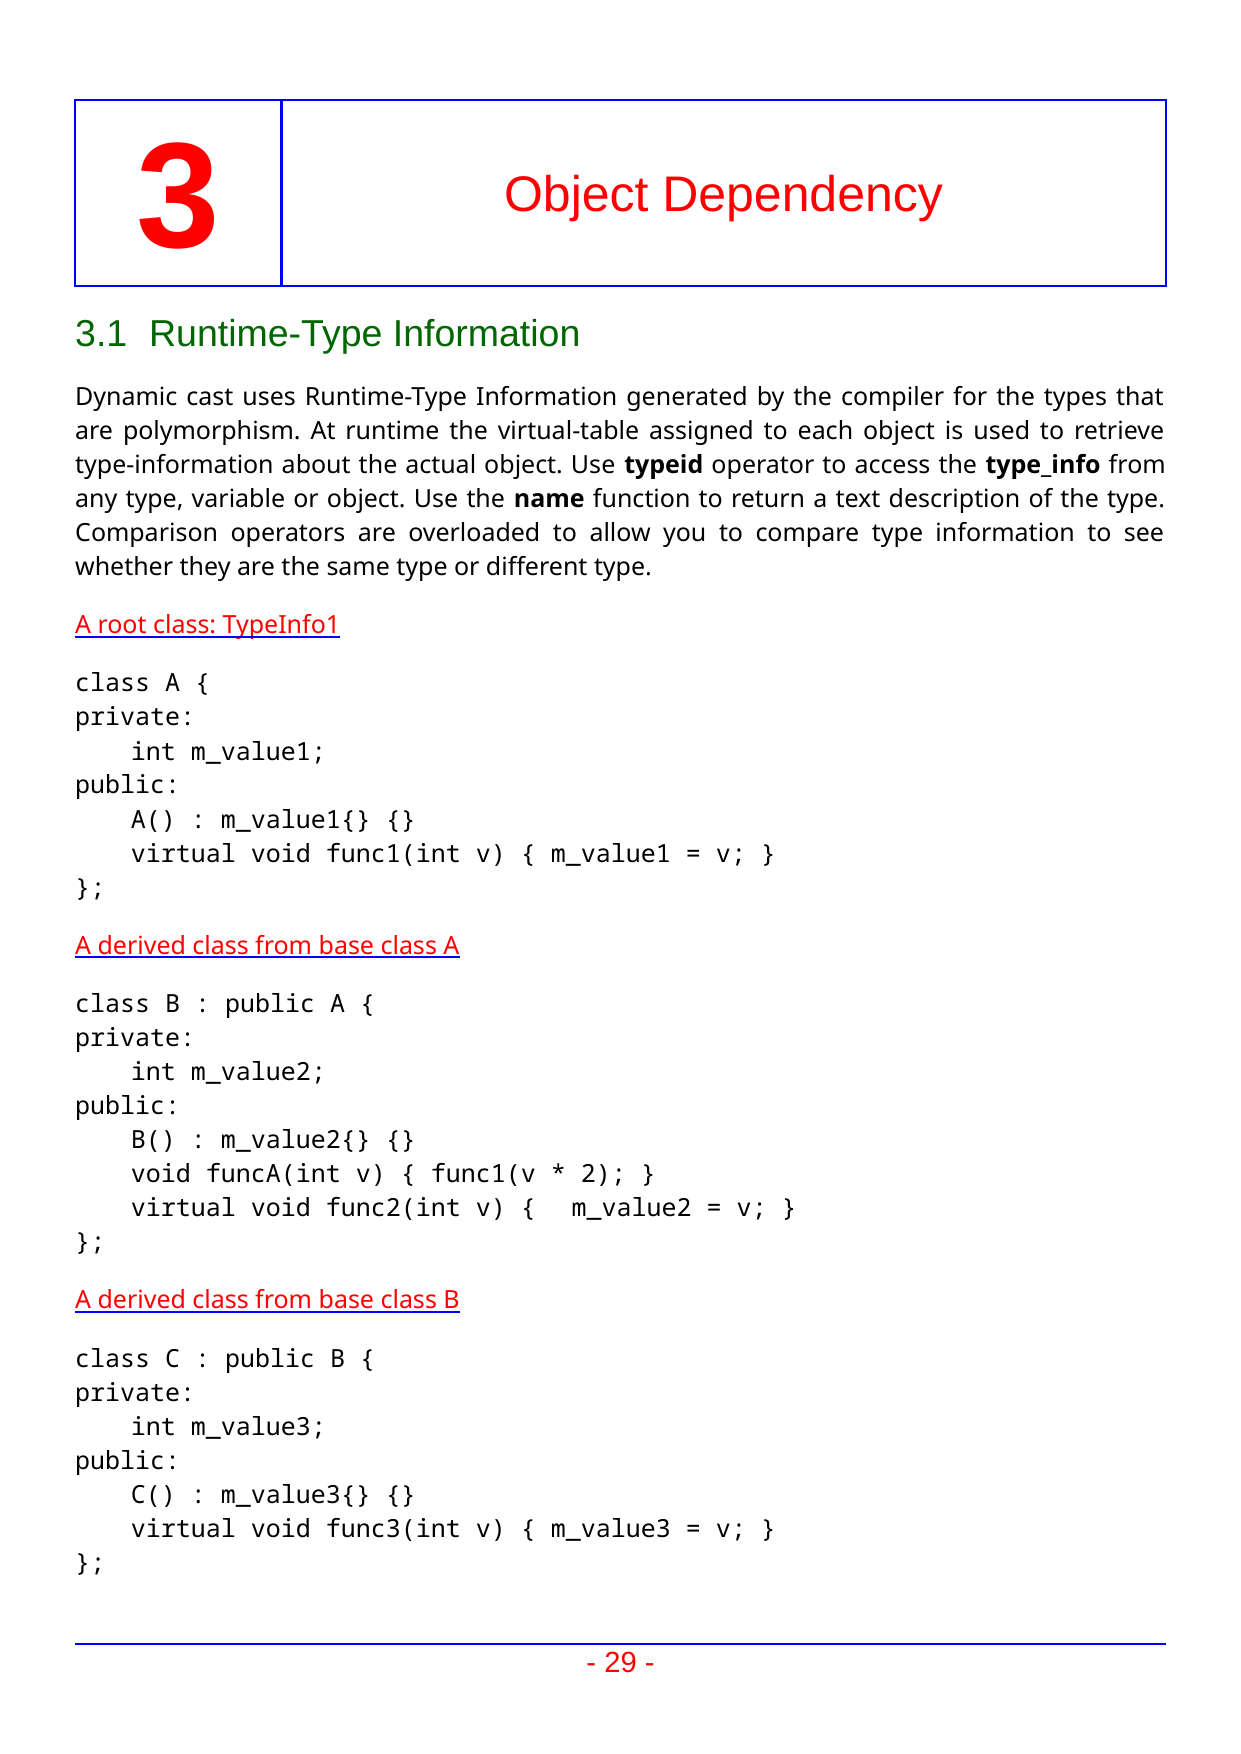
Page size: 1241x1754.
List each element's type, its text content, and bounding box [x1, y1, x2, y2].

text class B : public A { [75, 986, 1166, 1020]
text public: [75, 767, 1166, 801]
text private: [75, 1374, 1166, 1408]
text A root class: TypeInfo1 [75, 607, 1166, 641]
text }; [75, 869, 1166, 903]
text A derived class from base class A [75, 927, 1166, 962]
table_header 3 [76, 101, 280, 285]
text private: [75, 699, 1166, 733]
text }; [75, 1545, 1166, 1579]
text int m_value3; [75, 1408, 1166, 1442]
table_header Object Dependency [283, 101, 1165, 285]
text int m_value1; [75, 733, 1166, 767]
text Dynamic cast uses Runtime-Type Information generated by the compiler for the types that are polymorphism. At runtime the virtual-table assigned to each object is used to retrieve type-information about the actual object. Use typeid operator to access the type_info from any type, variable or object. Use the name function to return a text description of the type. Comparison operators are overloaded to allow you to compare type information to see whether they are the same type or different type. [75, 378, 1166, 583]
text int m_value2; [75, 1054, 1166, 1088]
text A() : m_value1{} {} [75, 801, 1166, 835]
text private: [75, 1020, 1166, 1054]
text virtual void func2(int v) { m_value2 = v; } [75, 1190, 1166, 1224]
text void funcA(int v) { func1(v * 2); } [75, 1156, 1166, 1190]
text B() : m_value2{} {} [75, 1122, 1166, 1156]
text virtual void func3(int v) { m_value3 = v; } [75, 1511, 1166, 1545]
text virtual void func1(int v) { m_value1 = v; } [75, 835, 1166, 869]
text C() : m_value3{} {} [75, 1477, 1166, 1511]
text class C : public B { [75, 1340, 1166, 1374]
text A derived class from base class B [75, 1282, 1166, 1316]
text public: [75, 1088, 1166, 1122]
text }; [75, 1224, 1166, 1258]
text public: [75, 1442, 1166, 1477]
text class A { [75, 665, 1166, 699]
text 3.1 Runtime-Type Information [75, 311, 1166, 354]
